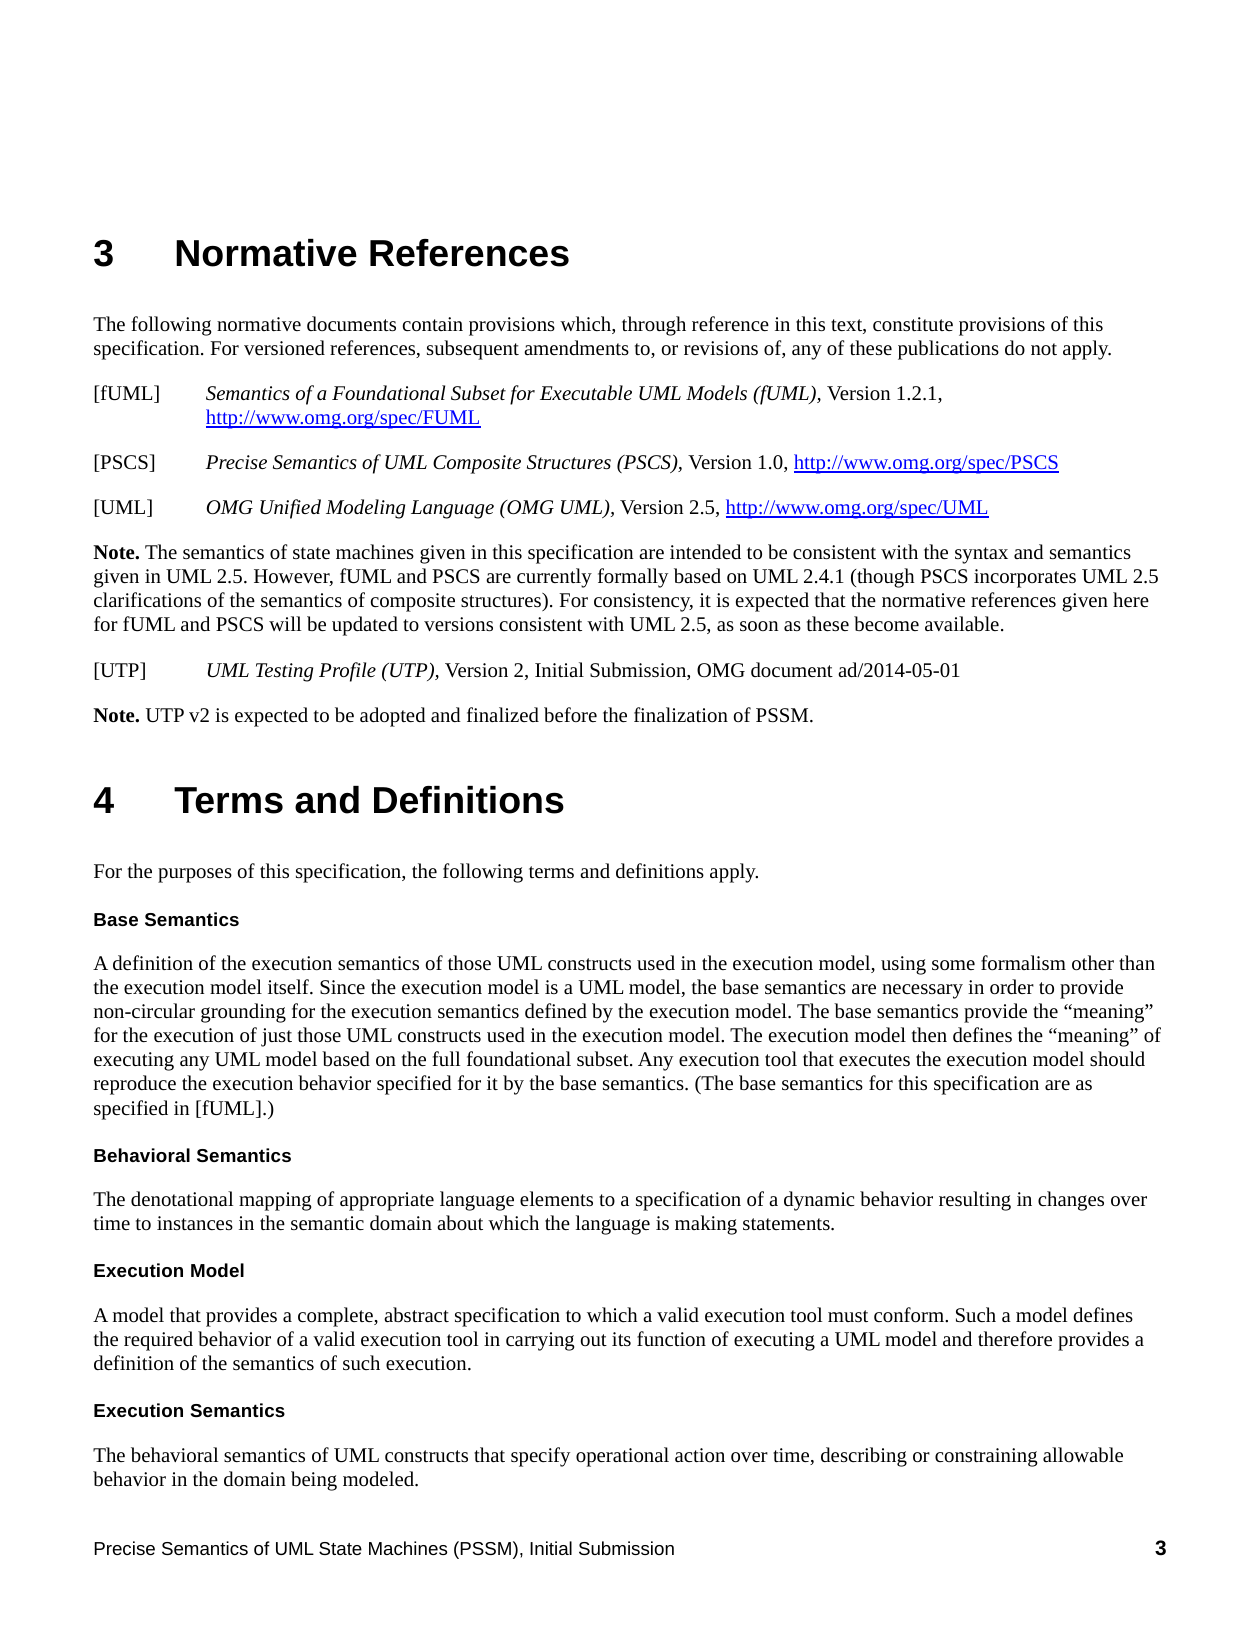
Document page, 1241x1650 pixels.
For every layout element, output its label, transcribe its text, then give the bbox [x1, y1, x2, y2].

text The following normative documents contain provisions which, through reference in this text, constitute provisions of this specification. For versioned references, subsequent amendments to, or revisions of, any of these publications do not apply. [93, 312, 1164, 360]
subtitle Execution Semantics [93, 1400, 1164, 1422]
text [UTP] UML Testing Profile (UTP), Version 2, Initial Submission, OMG document ad/2014-05-01 [93, 657, 1164, 682]
subtitle Terms and Definitions [93, 779, 1164, 822]
text Note. The semantics of state machines given in this specification are intended to be consistent with the syntax and semantics given in UML 2.5. However, fUML and PSCS are currently formally based on UML 2.4.1 (though PSCS incorporates UML 2.5 clarifications of the semantics of composite structures). For consistency, it is expected that the normative references given here for fUML and PSCS will be updated to versions consistent with UML 2.5, as soon as these become available. [93, 540, 1164, 636]
text Note. UTP v2 is expected to be adopted and finalized before the finalization of PSSM. [93, 703, 1164, 727]
text [PSCS] Precise Semantics of UML Composite Structures (PSCS), Version 1.0, http://www.omg.org/spec/PSCS [93, 450, 1164, 474]
subtitle Normative References [93, 231, 1164, 274]
subtitle Behavioral Semantics [93, 1144, 1164, 1166]
text The denotational mapping of appropriate language elements to a specification of a dynamic behavior resulting in changes over time to instances in the semantic domain about which the language is making statements. [93, 1187, 1164, 1235]
text [fUML] Semantics of a Foundational Subset for Executable UML Models (fUML), Version 1.2.1, http://www.omg.org/spec/FUML [93, 381, 1164, 429]
text A definition of the execution semantics of those UML constructs used in the execution model, using some formalism other than the execution model itself. Since the execution model is a UML model, the base semantics are necessary in order to provide non-circular grounding for the execution semantics defined by the execution model. The base semantics provide the “meaning” for the execution of just those UML constructs used in the execution model. The execution model then defines the “meaning” of executing any UML model based on the full foundational subset. Any execution tool that executes the execution model should reproduce the execution behavior specified for it by the base semantics. (The base semantics for this specification are as specified in [fUML].) [93, 951, 1164, 1119]
text For the purposes of this specification, the following terms and definitions apply. [93, 859, 1164, 883]
subtitle Base Semantics [93, 908, 1164, 930]
subtitle Execution Model [93, 1260, 1164, 1282]
text A model that provides a complete, abstract specification to which a valid execution tool must conform. Such a model defines the required behavior of a valid execution tool in carrying out its function of executing a UML model and therefore provides a definition of the semantics of such execution. [93, 1303, 1164, 1375]
text The behavioral semantics of UML constructs that specify operational action over time, describing or constraining allowable behavior in the domain being modeled. [93, 1443, 1164, 1491]
text [UML] OMG Unified Modeling Language (OMG UML), Version 2.5, http://www.omg.org/spec/UML [93, 495, 1164, 519]
